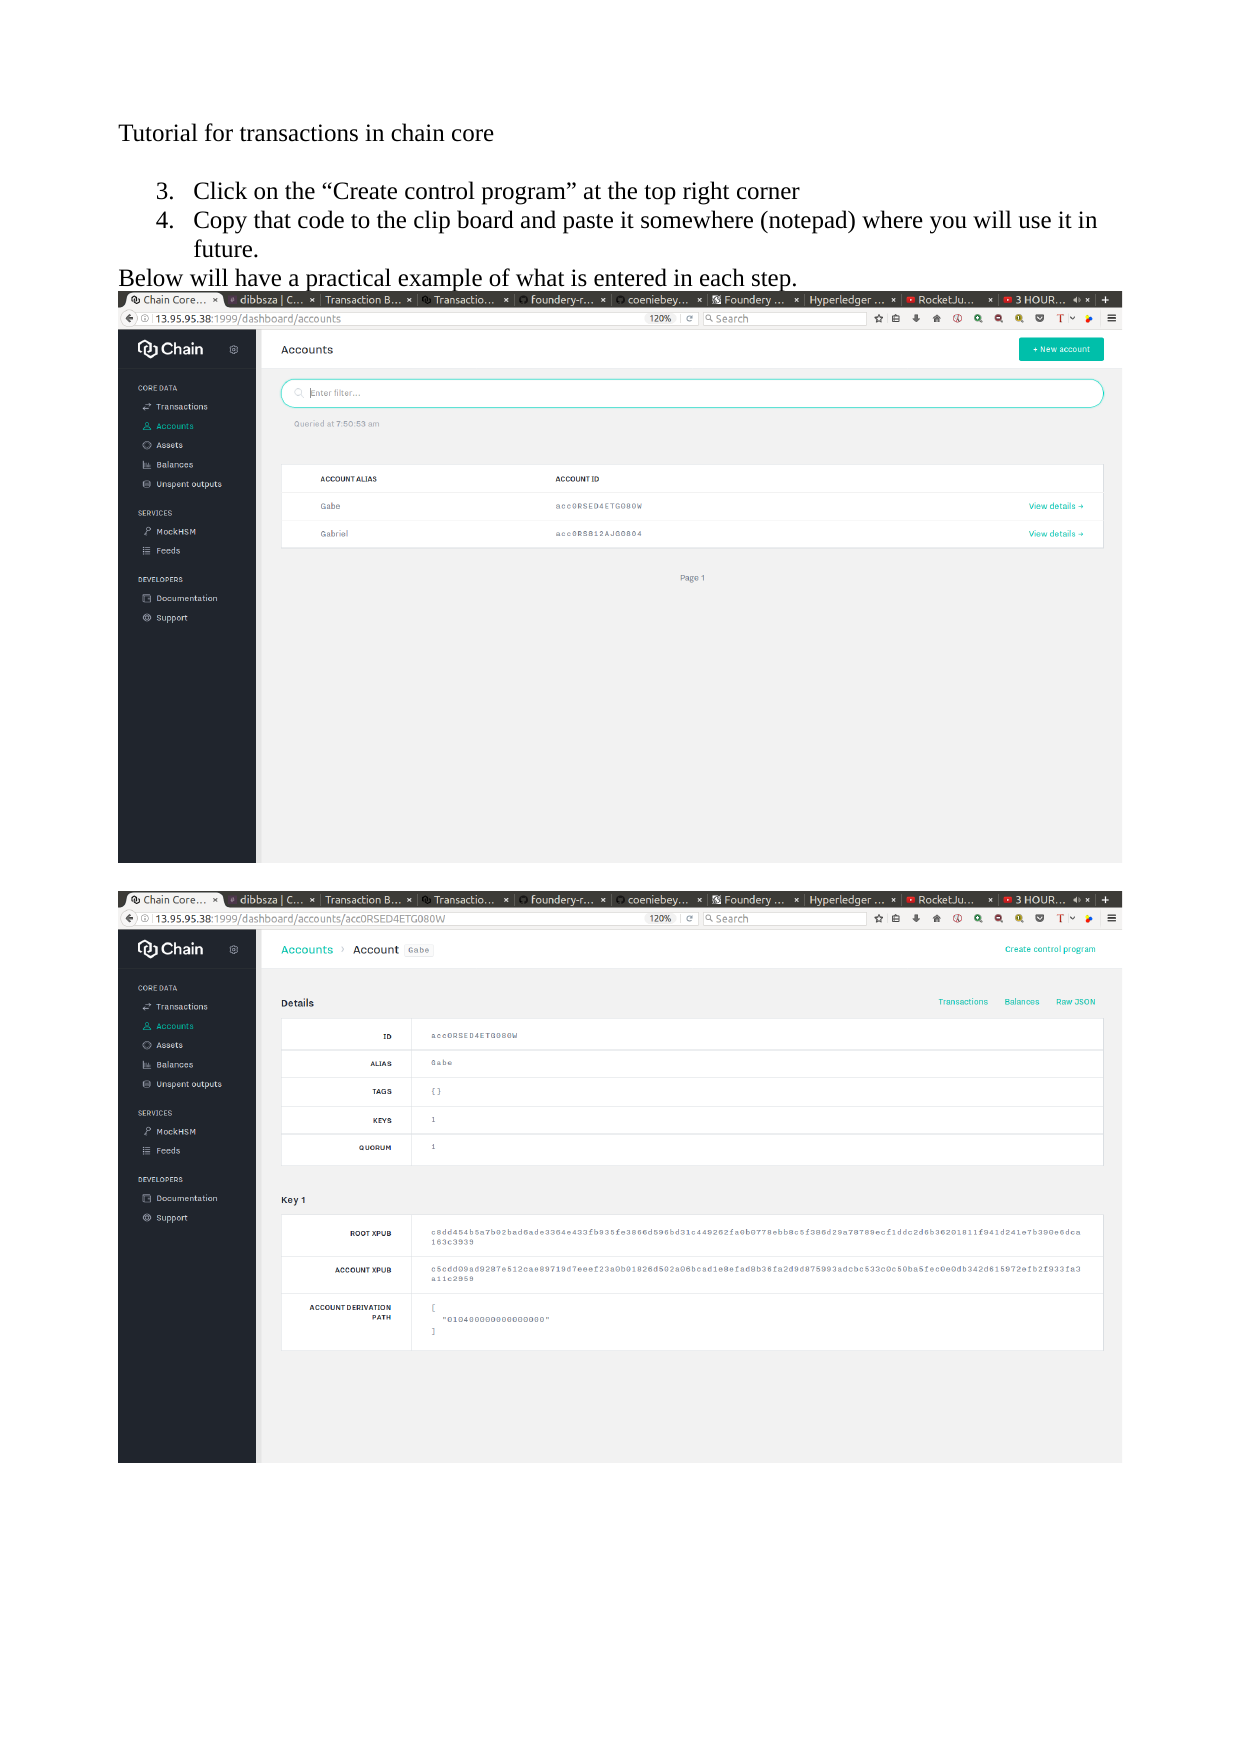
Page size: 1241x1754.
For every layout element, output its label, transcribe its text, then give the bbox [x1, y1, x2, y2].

list Click on the “Create control program” at the top right corner [156, 176, 1122, 205]
picture [118, 291, 1123, 863]
text Below will have a practical example of what is entered in each step. [118, 263, 1122, 291]
list Copy that code to the clip board and paste it somewhere (notepad) where you will use it in future. [156, 205, 1122, 263]
picture [118, 891, 1123, 1463]
